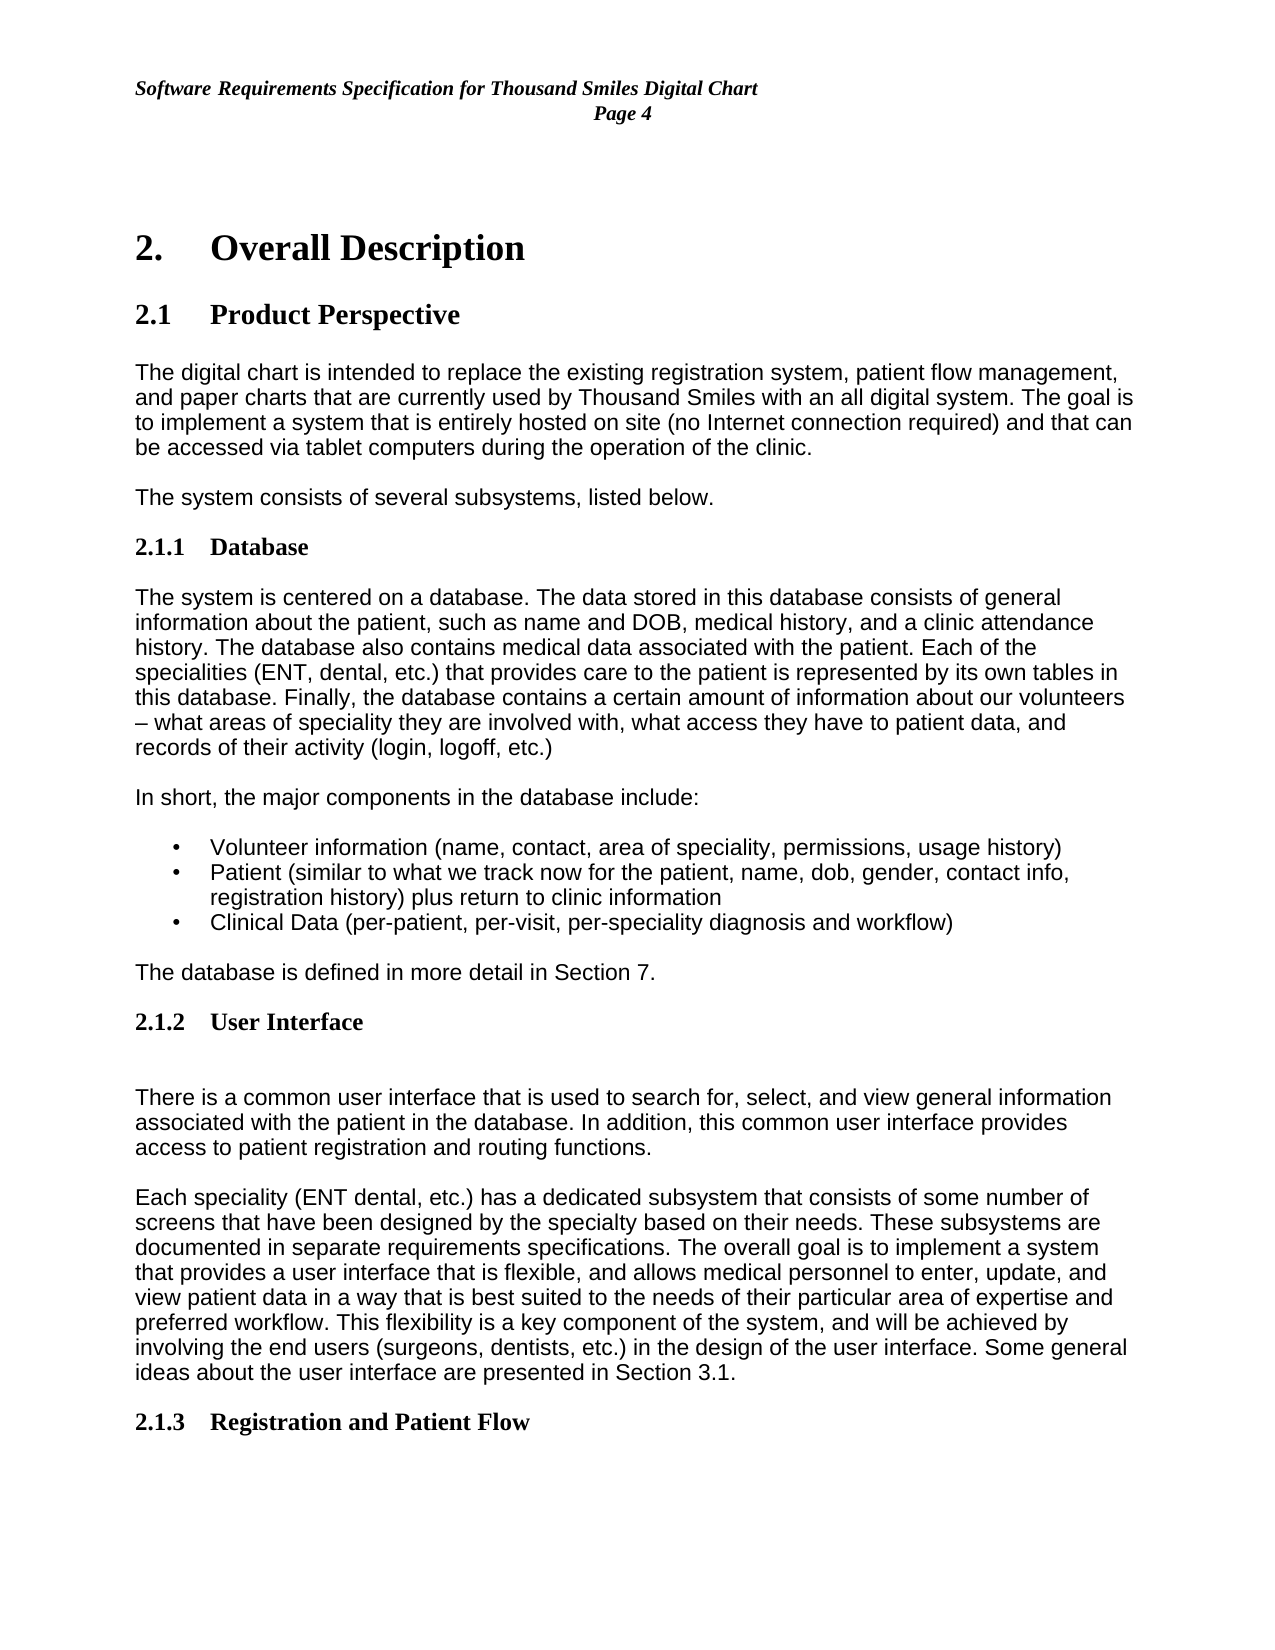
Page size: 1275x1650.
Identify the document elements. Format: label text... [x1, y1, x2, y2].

text There is a common user interface that is used to search for, select, and view general information associated with the patient in the database. In addition, this common user interface provides access to patient registration and routing functions. [135, 1085, 1140, 1160]
list Volunteer information (name, contact, area of speciality, permissions, usage history) [172, 835, 1140, 860]
text The database is defined in more detail in Section 7. [135, 960, 1140, 985]
subtitle Overall Description [135, 225, 1140, 268]
list Patient (similar to what we track now for the patient, name, dob, gender, contact info, registration history) plus return to clinic information [172, 860, 1140, 910]
subtitle Product Perspective [135, 297, 1140, 331]
text The digital chart is intended to replace the existing registration system, patient flow management, and paper charts that are currently used by Thousand Smiles with an all digital system. The goal is to implement a system that is entirely hosted on site (no Internet connection required) and that can be accessed via tablet computers during the operation of the clinic. [135, 360, 1140, 460]
subtitle User Interface [135, 1010, 1140, 1035]
list Clinical Data (per-patient, per-visit, per-speciality diagnosis and workflow) [172, 910, 1140, 935]
subtitle Registration and Patient Flow [135, 1410, 1140, 1435]
text In short, the major components in the database include: [135, 785, 1140, 810]
text The system is centered on a database. The data stored in this database consists of general information about the patient, such as name and DOB, medical history, and a clinic attendance history. The database also contains medical data associated with the patient. Each of the specialities (ENT, dental, etc.) that provides care to the patient is represented by its own tables in this database. Finally, the database contains a certain amount of information about our volunteers – what areas of speciality they are involved with, what access they have to patient data, and records of their activity (login, logoff, etc.) [135, 585, 1140, 760]
text The system consists of several subsystems, listed below. [135, 485, 1140, 510]
text Each speciality (ENT dental, etc.) has a dedicated subsystem that consists of some number of screens that have been designed by the specialty based on their needs. These subsystems are documented in separate requirements specifications. The overall goal is to implement a system that provides a user interface that is flexible, and allows medical personnel to enter, update, and view patient data in a way that is best suited to the needs of their particular area of expertise and preferred workflow. This flexibility is a key component of the system, and will be achieved by involving the end users (surgeons, dentists, etc.) in the design of the user interface. Some general ideas about the user interface are presented in Section 3.1. [135, 1185, 1140, 1385]
subtitle Database [135, 535, 1140, 560]
